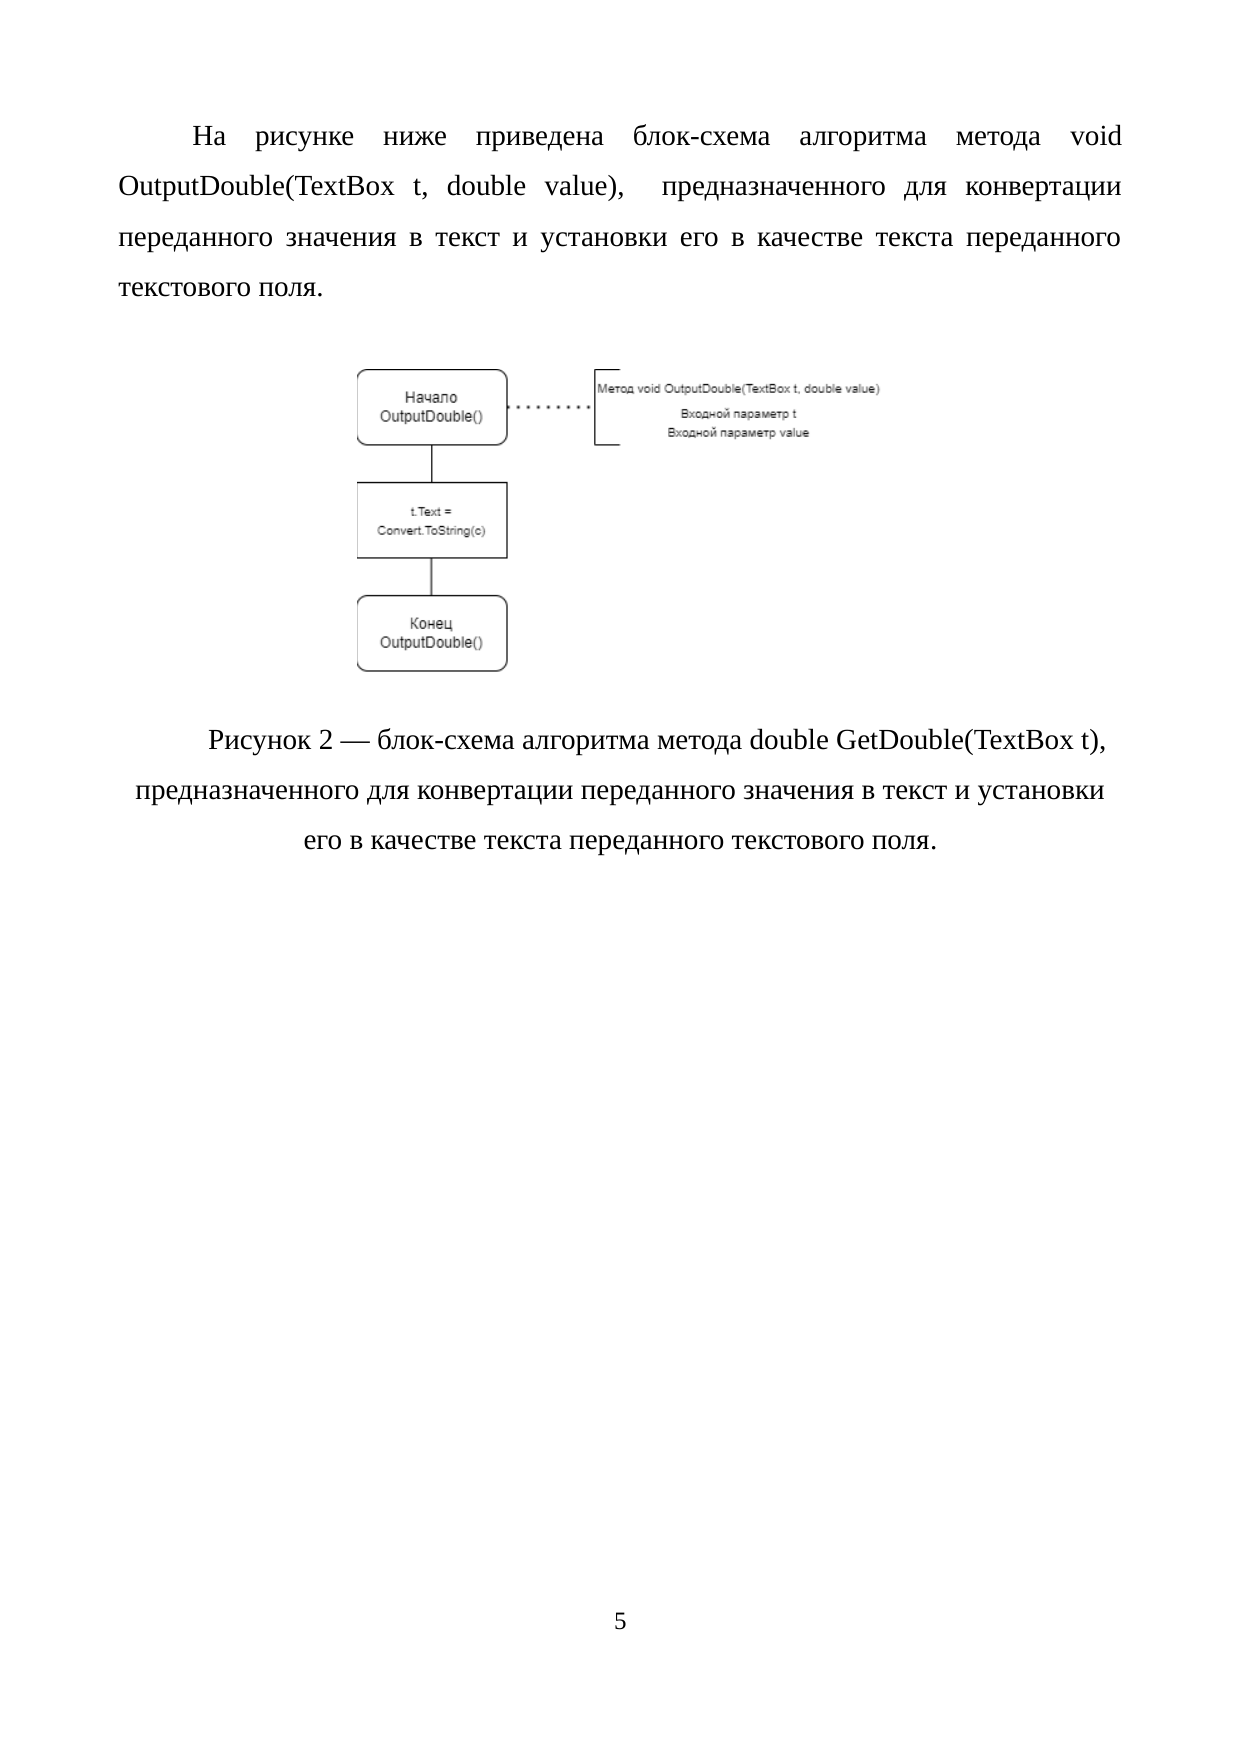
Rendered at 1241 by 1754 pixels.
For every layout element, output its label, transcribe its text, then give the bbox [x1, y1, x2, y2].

text Рисунок 2 — блок-схема алгоритма метода double GetDouble(TextBox t), предназначенного для конвертации переданного значения в текст и установки его в качестве текста переданного текстового поля. [118, 722, 1122, 856]
picture [357, 369, 884, 673]
text На рисунке ниже приведена блок-схема алгоритма метода void OutputDouble(TextBox t, double value), предназначенного для конвертации переданного значения в текст и установки его в качестве текста переданного текстового поля. [118, 118, 1122, 303]
